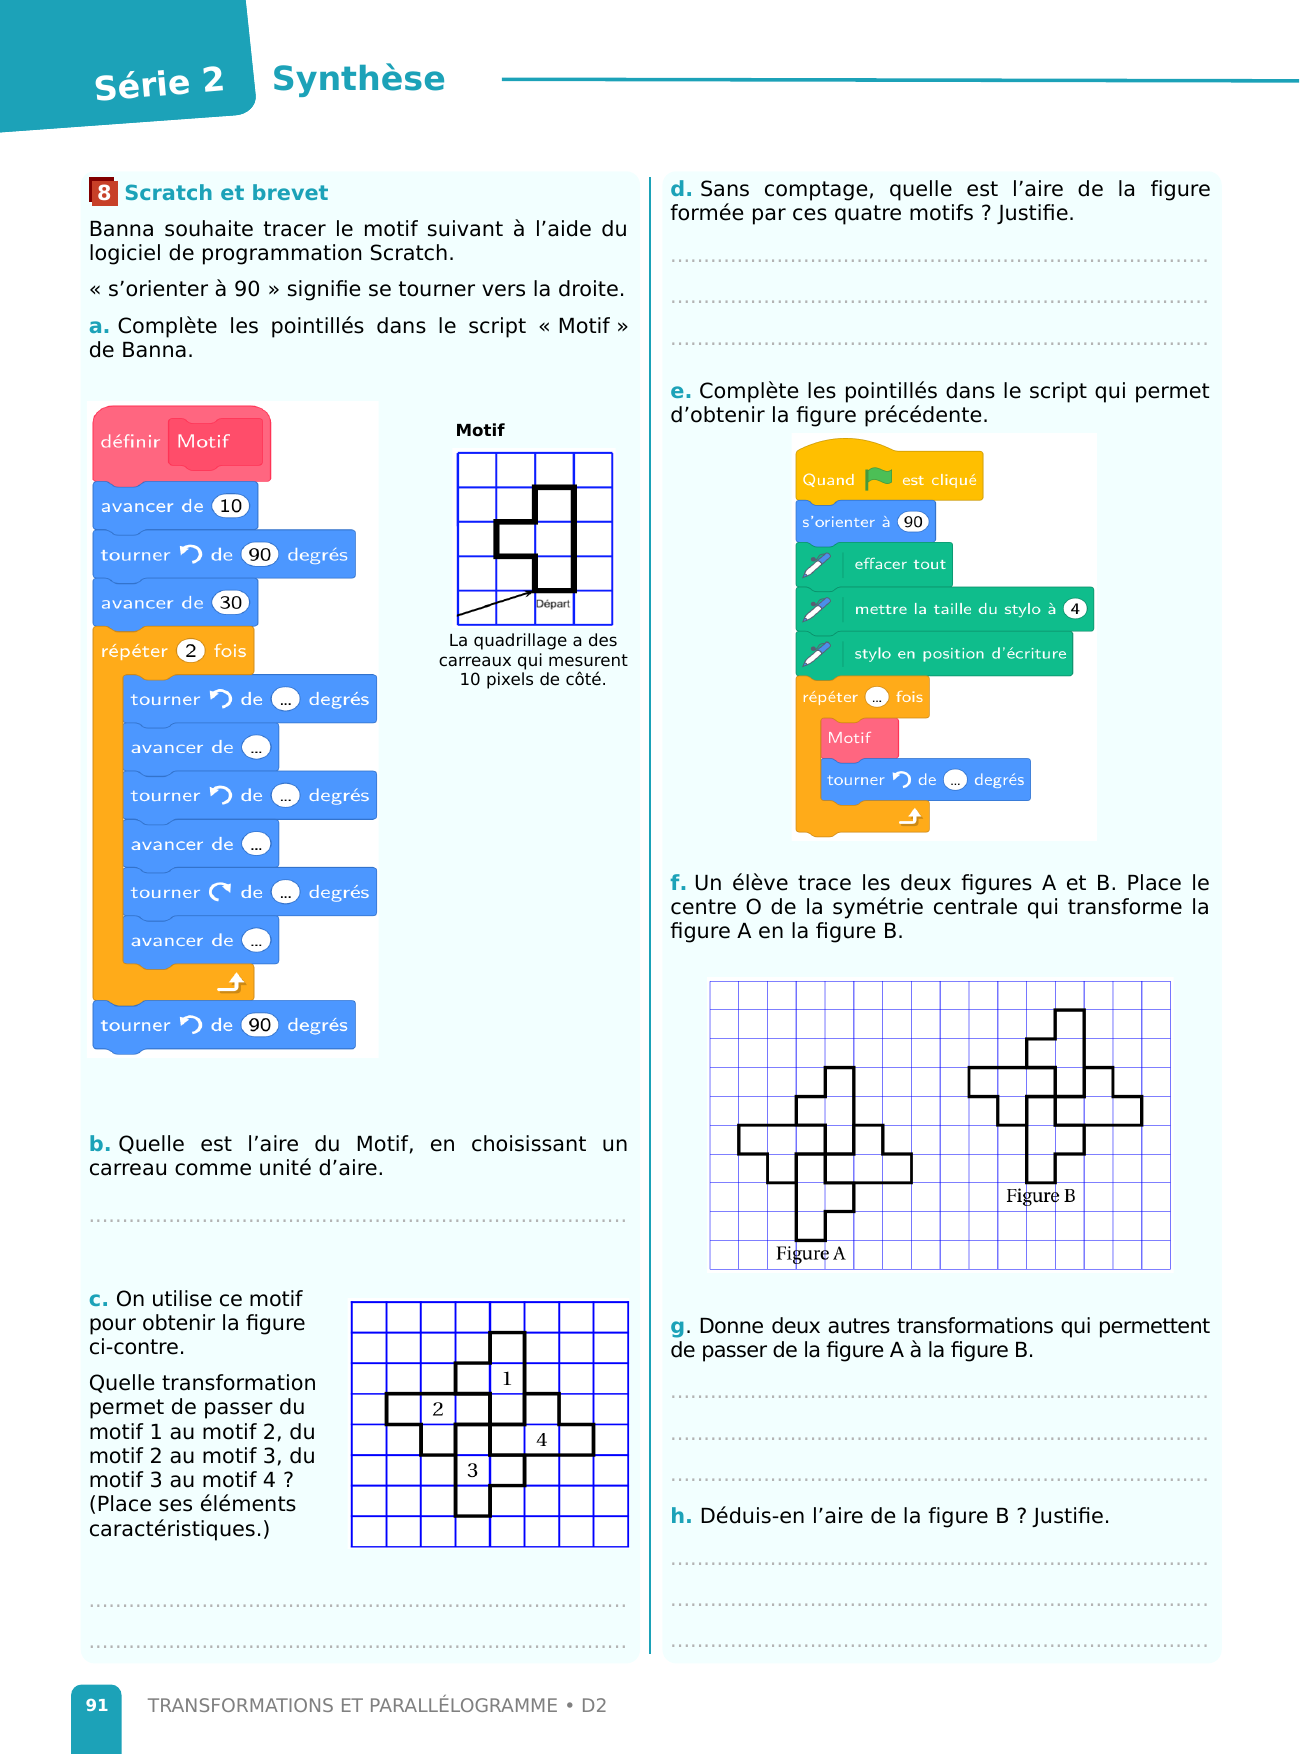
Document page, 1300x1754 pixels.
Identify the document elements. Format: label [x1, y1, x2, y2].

picture [791, 433, 1097, 841]
picture [452, 448, 616, 628]
picture [86, 401, 379, 1058]
picture [707, 977, 1174, 1273]
picture [347, 1298, 630, 1549]
